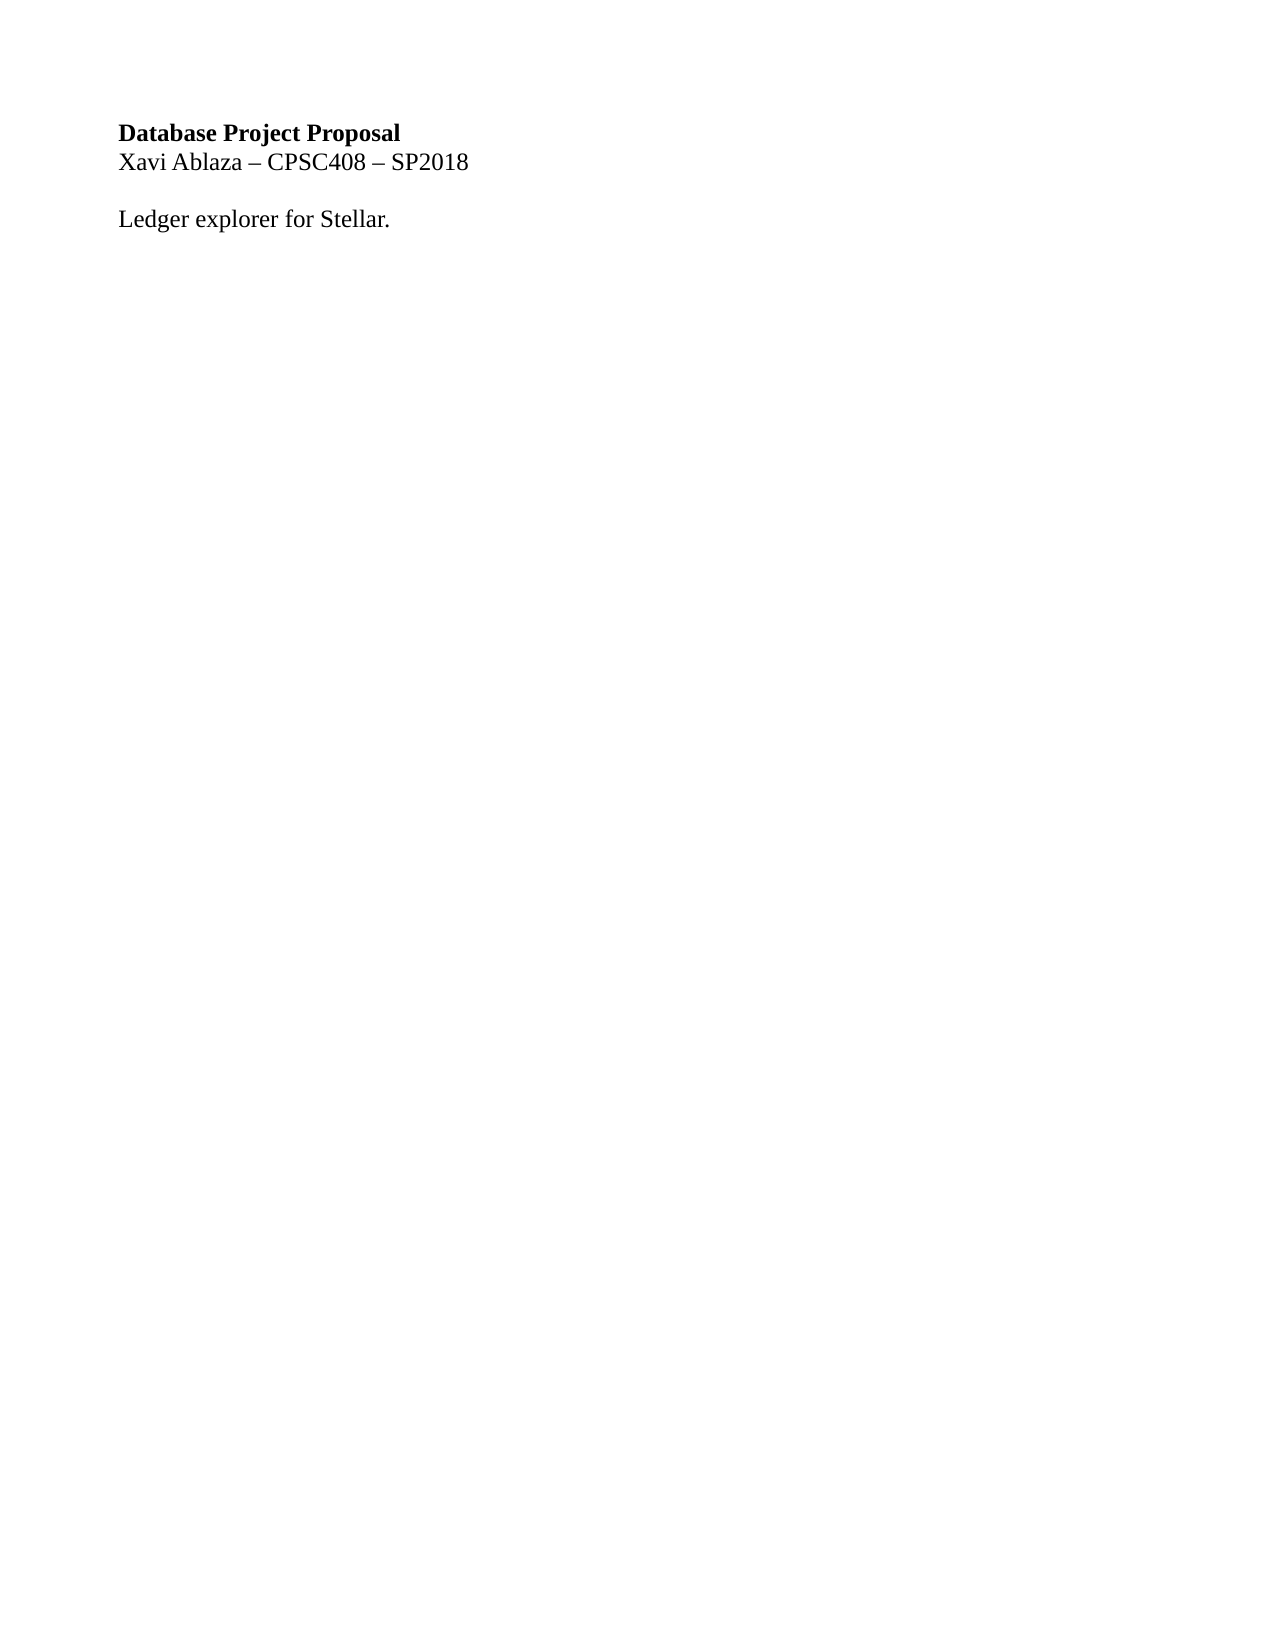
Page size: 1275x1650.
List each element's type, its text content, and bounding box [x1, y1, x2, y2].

text Ledger explorer for Stellar. [118, 204, 1157, 233]
text Database Project Proposal [118, 118, 1157, 147]
text Xavi Ablaza – CPSC408 – SP2018 [118, 147, 1157, 176]
